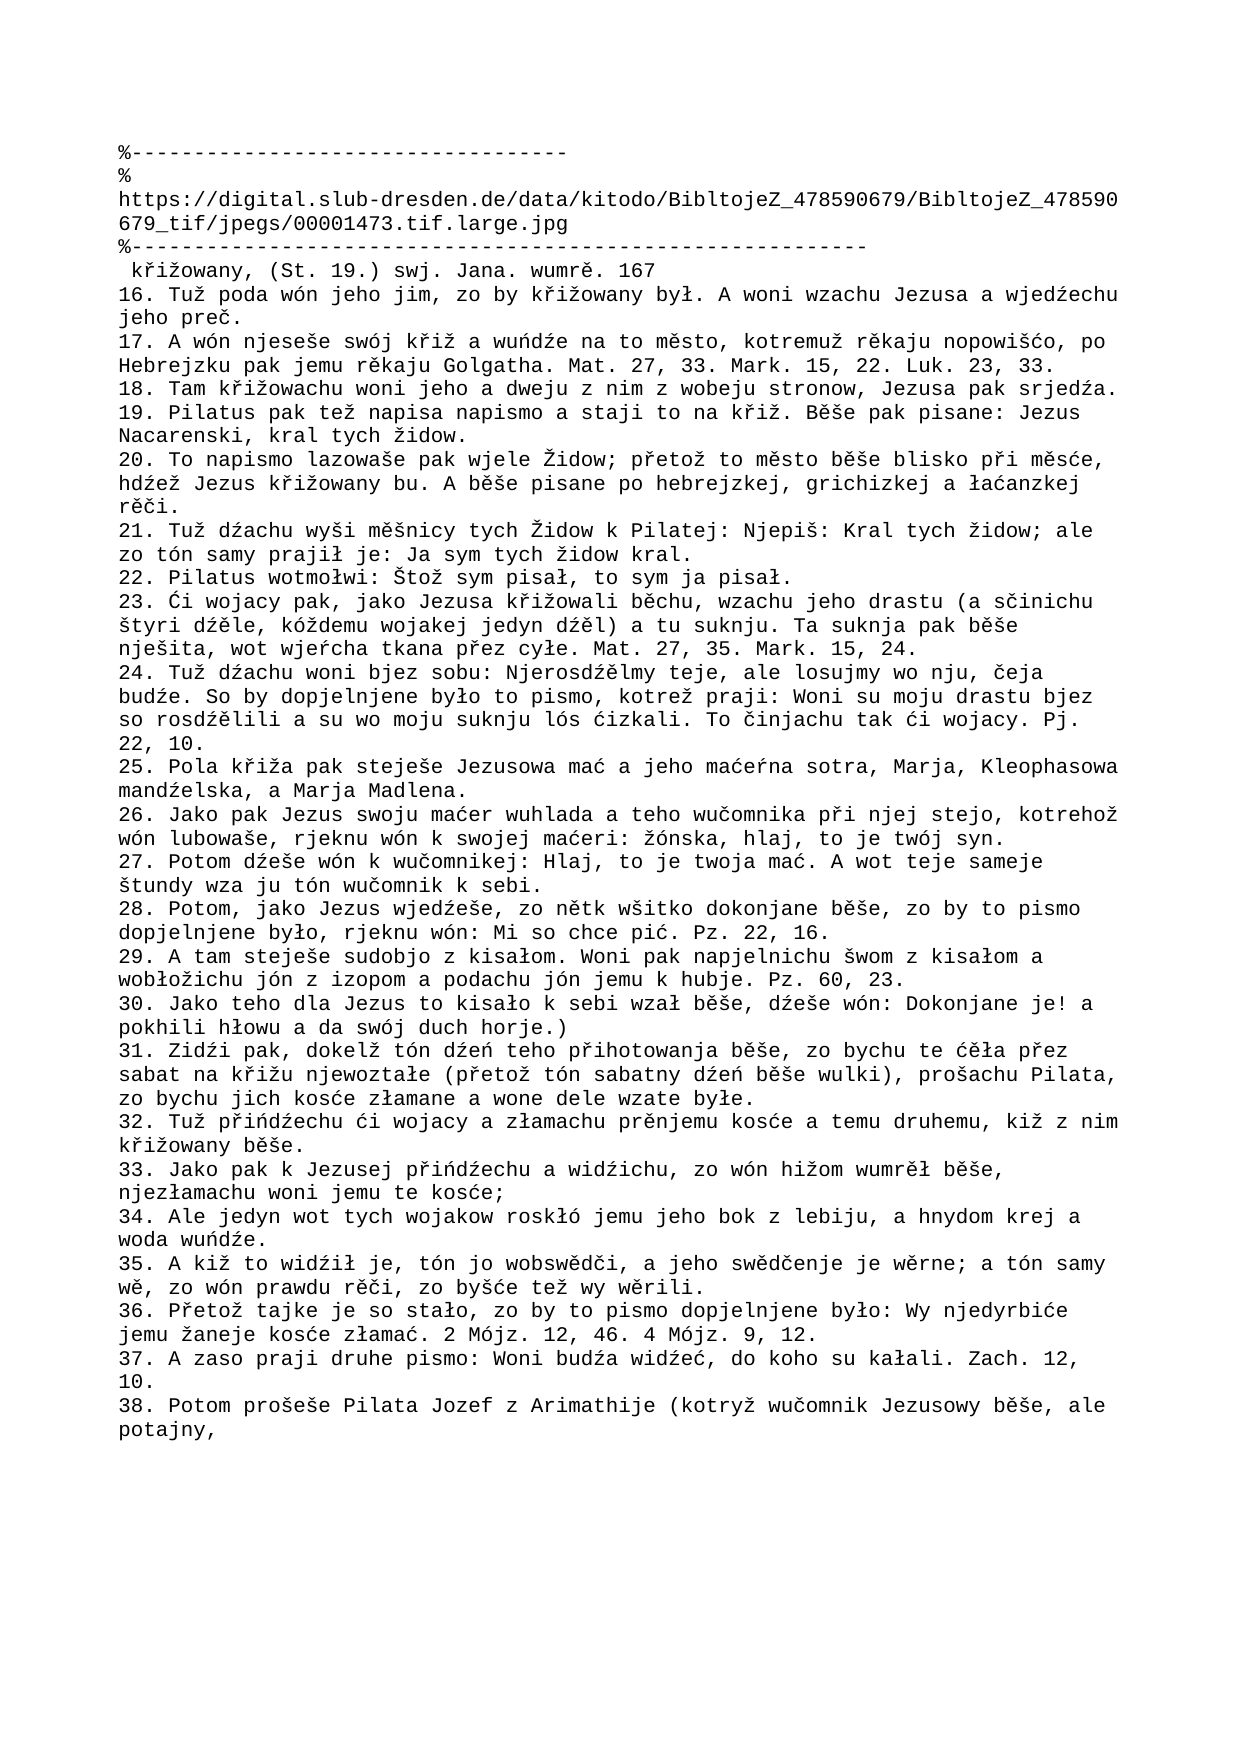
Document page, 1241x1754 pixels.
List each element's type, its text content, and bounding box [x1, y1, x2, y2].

text 18. Tam křižowachu woni jeho a dweju z nim z wobeju stronow, Jezusa pak srjedźa. [118, 378, 1122, 402]
text 16. Tuž poda wón jeho jim, zo by křižowany był. A woni wzachu Jezusa a wjedźechu jeho preč. [118, 284, 1122, 331]
text 24. Tuž dźachu woni bjez sobu: Njerosdźělmy teje, ale losujmy wo nju, čeja budźe. So by dopjelnjene było to pismo, kotrež praji: Woni su moju drastu bjez so rosdźělili a su wo moju suknju lós ćizkali. To činjachu tak ći wojacy. Pj. 22, 10. [118, 662, 1122, 757]
text %----------------------------------------------------------- [118, 236, 1122, 260]
text křižowany, (St. 19.) swj. Jana. wumrě. 167 [118, 260, 1122, 284]
text 19. Pilatus pak tež napisa napismo a staji to na křiž. Běše pak pisane: Jezus Nacarenski, kral tych židow. [118, 402, 1122, 449]
text 34. Ale jedyn wot tych wojakow roskłó jemu jeho bok z lebiju, a hnydom krej a woda wuńdźe. [118, 1206, 1122, 1253]
text 27. Potom dźeše wón k wučomnikej: Hlaj, to je twoja mać. A wot teje sameje štundy wza ju tón wučomnik k sebi. [118, 851, 1122, 898]
text 36. Přetož tajke je so stało, zo by to pismo dopjelnjene było: Wy njedyrbiće jemu žaneje kosće złamać. 2 Mójz. 12, 46. 4 Mójz. 9, 12. [118, 1300, 1122, 1348]
text 26. Jako pak Jezus swoju maćer wuhlada a teho wučomnika při njej stejo, kotrehož wón lubowaše, rjeknu wón k swojej maćeri: žónska, hlaj, to je twój syn. [118, 804, 1122, 851]
text 31. Zidźi pak, dokelž tón dźeń teho přihotowanja běše, zo bychu te ćěła přez sabat na křižu njewoztałe (přetož tón sabatny dźeń běše wulki), prošachu Pilata, zo bychu jich kosće złamane a wone dele wzate byłe. [118, 1040, 1122, 1111]
text 17. A wón njeseše swój křiž a wuńdźe na to město, kotremuž rěkaju nopowišćo, po Hebrejzku pak jemu rěkaju Golgatha. Mat. 27, 33. Mark. 15, 22. Luk. 23, 33. [118, 331, 1122, 378]
text 38. Potom prošeše Pilata Jozef z Arimathije (kotryž wučomnik Jezusowy běše, ale potajny, [118, 1395, 1122, 1442]
text 37. A zaso praji druhe pismo: Woni budźa widźeć, do koho su kałali. Zach. 12, 10. [118, 1348, 1122, 1395]
text 21. Tuž dźachu wyši měšnicy tych Židow k Pilatej: Njepiš: Kral tych židow; ale zo tón samy prajił je: Ja sym tych židow kral. [118, 520, 1122, 567]
text 25. Pola křiža pak steješe Jezusowa mać a jeho maćeŕna sotra, Marja, Kleophasowa mandźelska, a Marja Madlena. [118, 757, 1122, 804]
text %----------------------------------- [118, 142, 1122, 165]
text 29. A tam steješe sudobjo z kisałom. Woni pak napjelnichu šwom z kisałom a wobłožichu jón z izopom a podachu jón jemu k hubje. Pz. 60, 23. [118, 946, 1122, 993]
text 30. Jako teho dla Jezus to kisało k sebi wzał běše, dźeše wón: Dokonjane je! a pokhili hłowu a da swój duch horje.) [118, 993, 1122, 1040]
text % https://digital.slub-dresden.de/data/kitodo/BibltojeZ_478590679/BibltojeZ_478590679_tif/jpegs/00001473.tif.large.jpg [118, 165, 1122, 236]
text 28. Potom, jako Jezus wjedźeše, zo nětk wšitko dokonjane běše, zo by to pismo dopjelnjene było, rjeknu wón: Mi so chce pić. Pz. 22, 16. [118, 898, 1122, 946]
text 35. A kiž to widźił je, tón jo wobswědči, a jeho swědčenje je wěrne; a tón samy wě, zo wón prawdu rěči, zo byšće tež wy wěrili. [118, 1253, 1122, 1300]
text 32. Tuž přińdźechu ći wojacy a złamachu prěnjemu kosće a temu druhemu, kiž z nim křižowany běše. [118, 1111, 1122, 1158]
text 22. Pilatus wotmołwi: Štož sym pisał, to sym ja pisał. [118, 567, 1122, 591]
text 33. Jako pak k Jezusej přińdźechu a widźichu, zo wón hižom wumrěł běše, njezłamachu woni jemu te kosće; [118, 1158, 1122, 1206]
text 20. To napismo lazowaše pak wjele Židow; přetož to město běše blisko při měsće, hdźež Jezus křižowany bu. A běše pisane po hebrejzkej, grichizkej a łaćanzkej rěči. [118, 449, 1122, 520]
text 23. Ći wojacy pak, jako Jezusa křižowali běchu, wzachu jeho drastu (a sčinichu štyri dźěle, kóždemu wojakej jedyn dźěl) a tu suknju. Ta suknja pak běše nješita, wot wjeŕcha tkana přez cyłe. Mat. 27, 35. Mark. 15, 24. [118, 591, 1122, 662]
